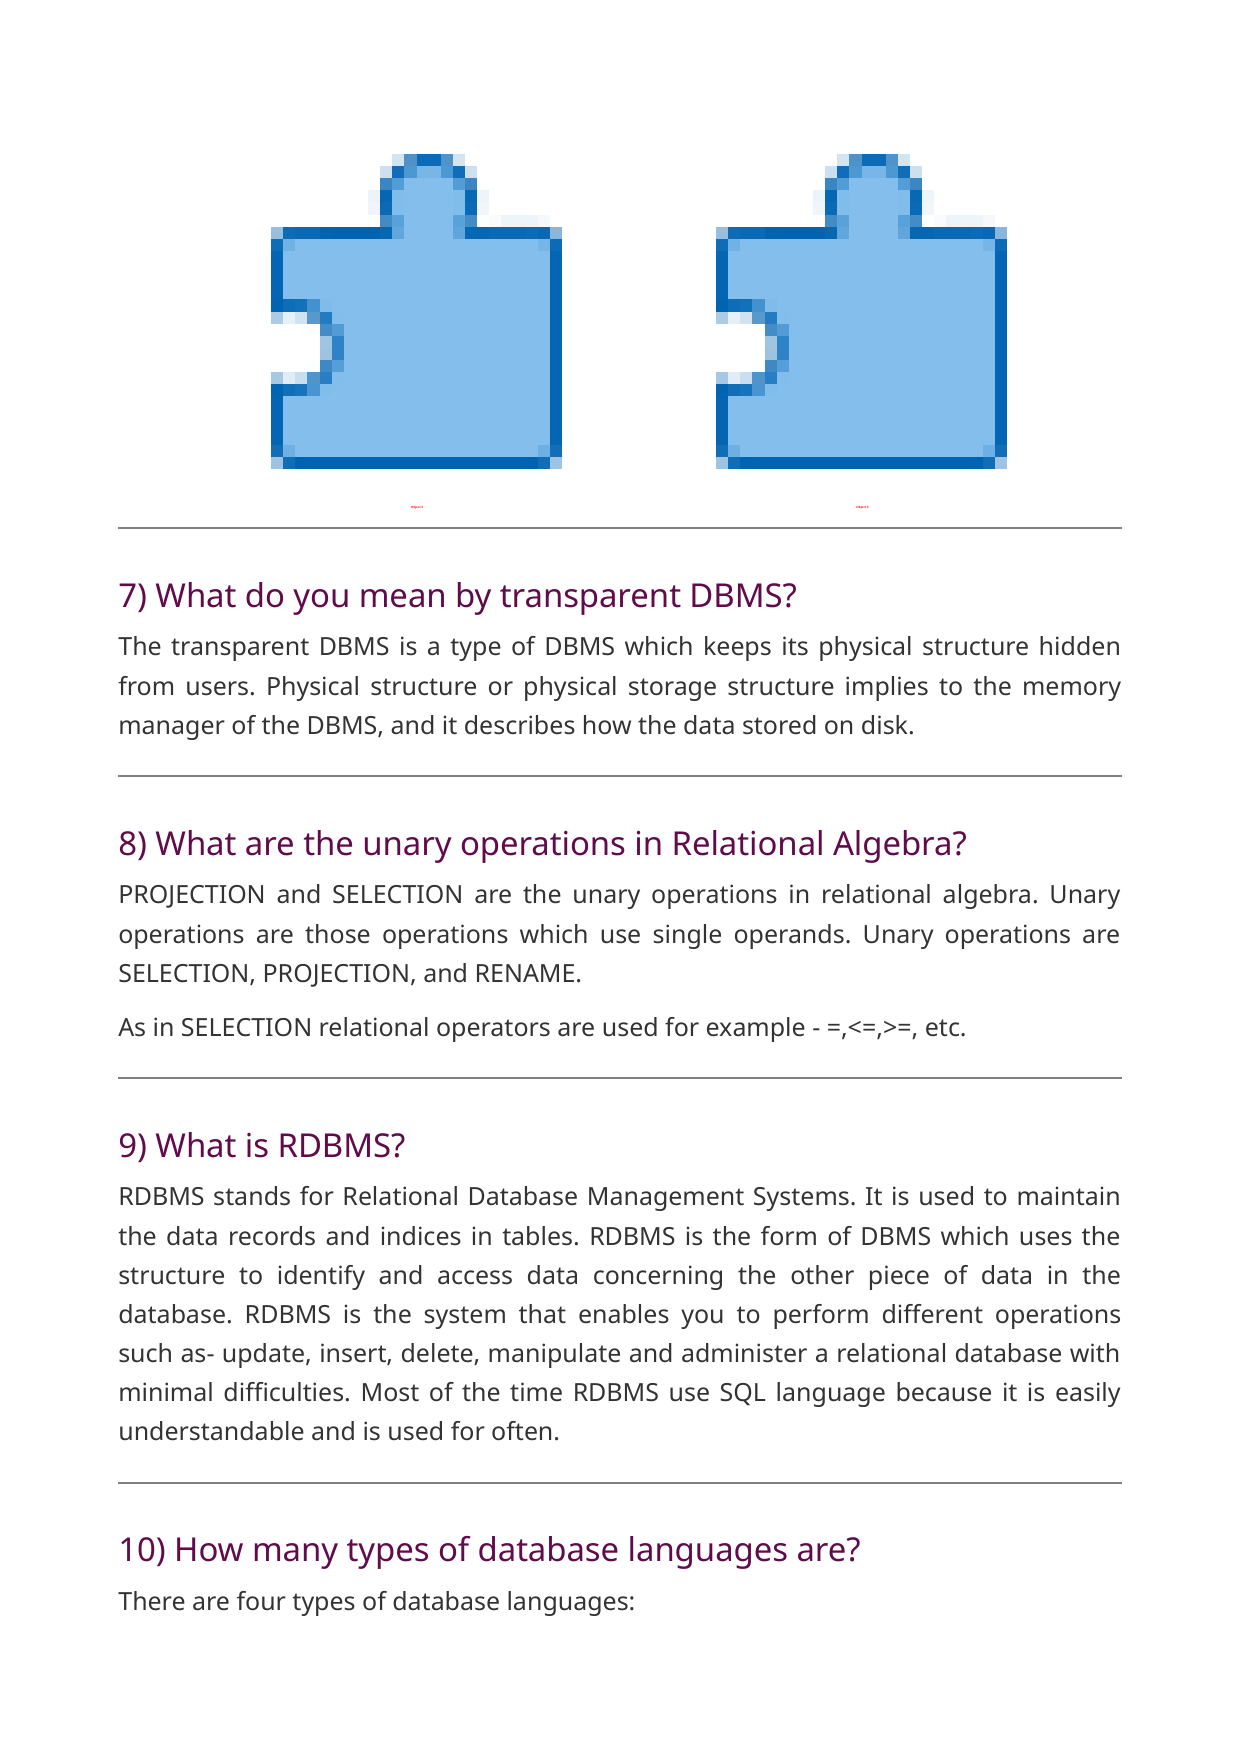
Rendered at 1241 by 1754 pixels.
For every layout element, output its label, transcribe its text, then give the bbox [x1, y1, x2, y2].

text The transparent DBMS is a type of DBMS which keeps its physical structure hidden from users. Physical structure or physical storage structure implies to the memory manager of the DBMS, and it describes how the data stored on disk. [118, 629, 1122, 741]
subtitle 9) What is RDBMS? [118, 1122, 1122, 1167]
text There are four types of database languages: [118, 1584, 1122, 1618]
subtitle 8) What are the unary operations in Relational Algebra? [118, 820, 1122, 865]
text As in SELECTION relational operators are used for example - =,<=,>=, etc. [118, 1009, 1122, 1043]
subtitle 7) What do you mean by transparent DBMS? [118, 572, 1122, 617]
text PROJECTION and SELECTION are the unary operations in relational algebra. Unary operations are those operations which use single operands. Unary operations are SELECTION, PROJECTION, and RENAME. [118, 877, 1122, 989]
text RDBMS stands for Relational Database Management Systems. It is used to maintain the data records and indices in tables. RDBMS is the form of DBMS which uses the structure to identify and access data concerning the other piece of data in the database. RDBMS is the system that enables you to perform different operations such as- update, insert, delete, manipulate and administer a relational database with minimal difficulties. Most of the time RDBMS use SQL language because it is easily understandable and is used for often. [118, 1179, 1122, 1448]
subtitle 10) How many types of database languages are? [118, 1527, 1122, 1571]
